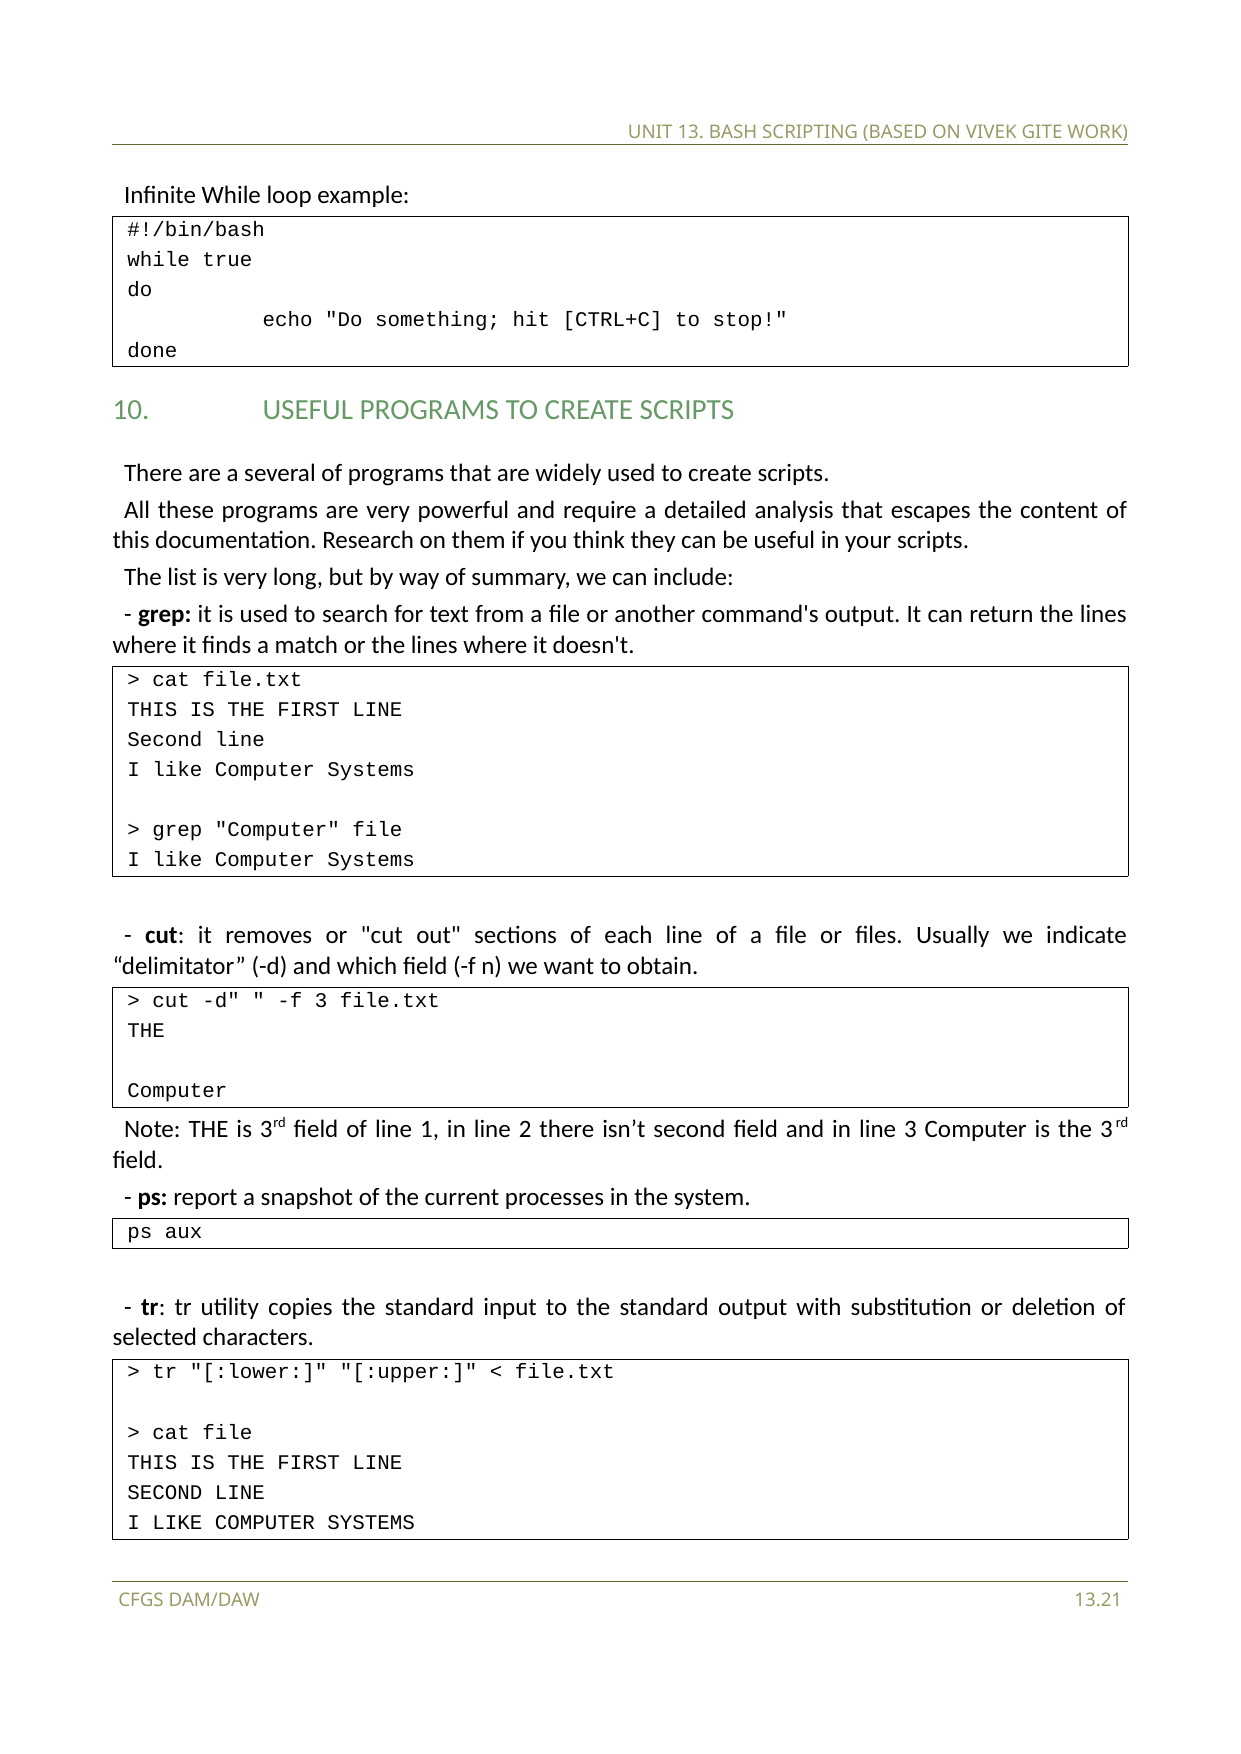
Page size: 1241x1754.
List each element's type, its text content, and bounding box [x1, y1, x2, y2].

text There are a several of programs that are widely used to create scripts. [112, 457, 1128, 487]
text done [113, 337, 1128, 366]
text I like Computer Systems [113, 756, 1128, 783]
text - ps: report a snapshot of the current processes in the system. [112, 1181, 1128, 1211]
text THIS IS THE FIRST LINE [113, 1449, 1128, 1476]
text All these programs are very powerful and require a detailed analysis that escapes the content of this documentation. Research on them if you think they can be useful in your scripts. [112, 494, 1128, 555]
text I like Computer Systems [113, 846, 1128, 876]
text > cat file.txt [113, 667, 1128, 692]
text I LIKE COMPUTER SYSTEMS [113, 1509, 1128, 1539]
subtitle Useful programs to create scripts [112, 391, 1128, 427]
text THIS IS THE FIRST LINE [113, 696, 1128, 722]
text - tr: tr utility copies the standard input to the standard output with substitution or deletion of selected characters. [112, 1291, 1128, 1352]
text - grep: it is used to search for text from a file or another command's output. It can return the lines where it finds a match or the lines where it doesn't. [112, 598, 1128, 659]
text > cut -d" " -f 3 file.txt [113, 988, 1128, 1014]
text The list is very long, but by way of summary, we can include: [112, 561, 1128, 592]
text SECOND LINE [113, 1479, 1128, 1506]
text - cut: it removes or "cut out" sections of each line of a file or files. Usually we indicate “delimitator” (-d) and which field (-f n) we want to obtain. [112, 919, 1128, 981]
text THE [113, 1017, 1128, 1044]
text ps aux [113, 1219, 1128, 1248]
text Note: THE is 3rd field of line 1, in line 2 there isn’t second field and in line 3 Computer is the 3rd field. [112, 1113, 1128, 1174]
text echo "Do something; hit [CTRL+C] to stop!" [113, 306, 1128, 333]
text do [113, 276, 1128, 303]
text Infinite While loop example: [112, 179, 1128, 210]
text #!/bin/bash [113, 217, 1128, 243]
text Second line [113, 726, 1128, 753]
text while true [113, 246, 1128, 273]
text > grep "Computer" file [113, 816, 1128, 843]
text > tr "[:lower:]" "[:upper:]" < file.txt [113, 1360, 1128, 1385]
text > cat file [113, 1419, 1128, 1445]
text Computer [113, 1077, 1128, 1107]
